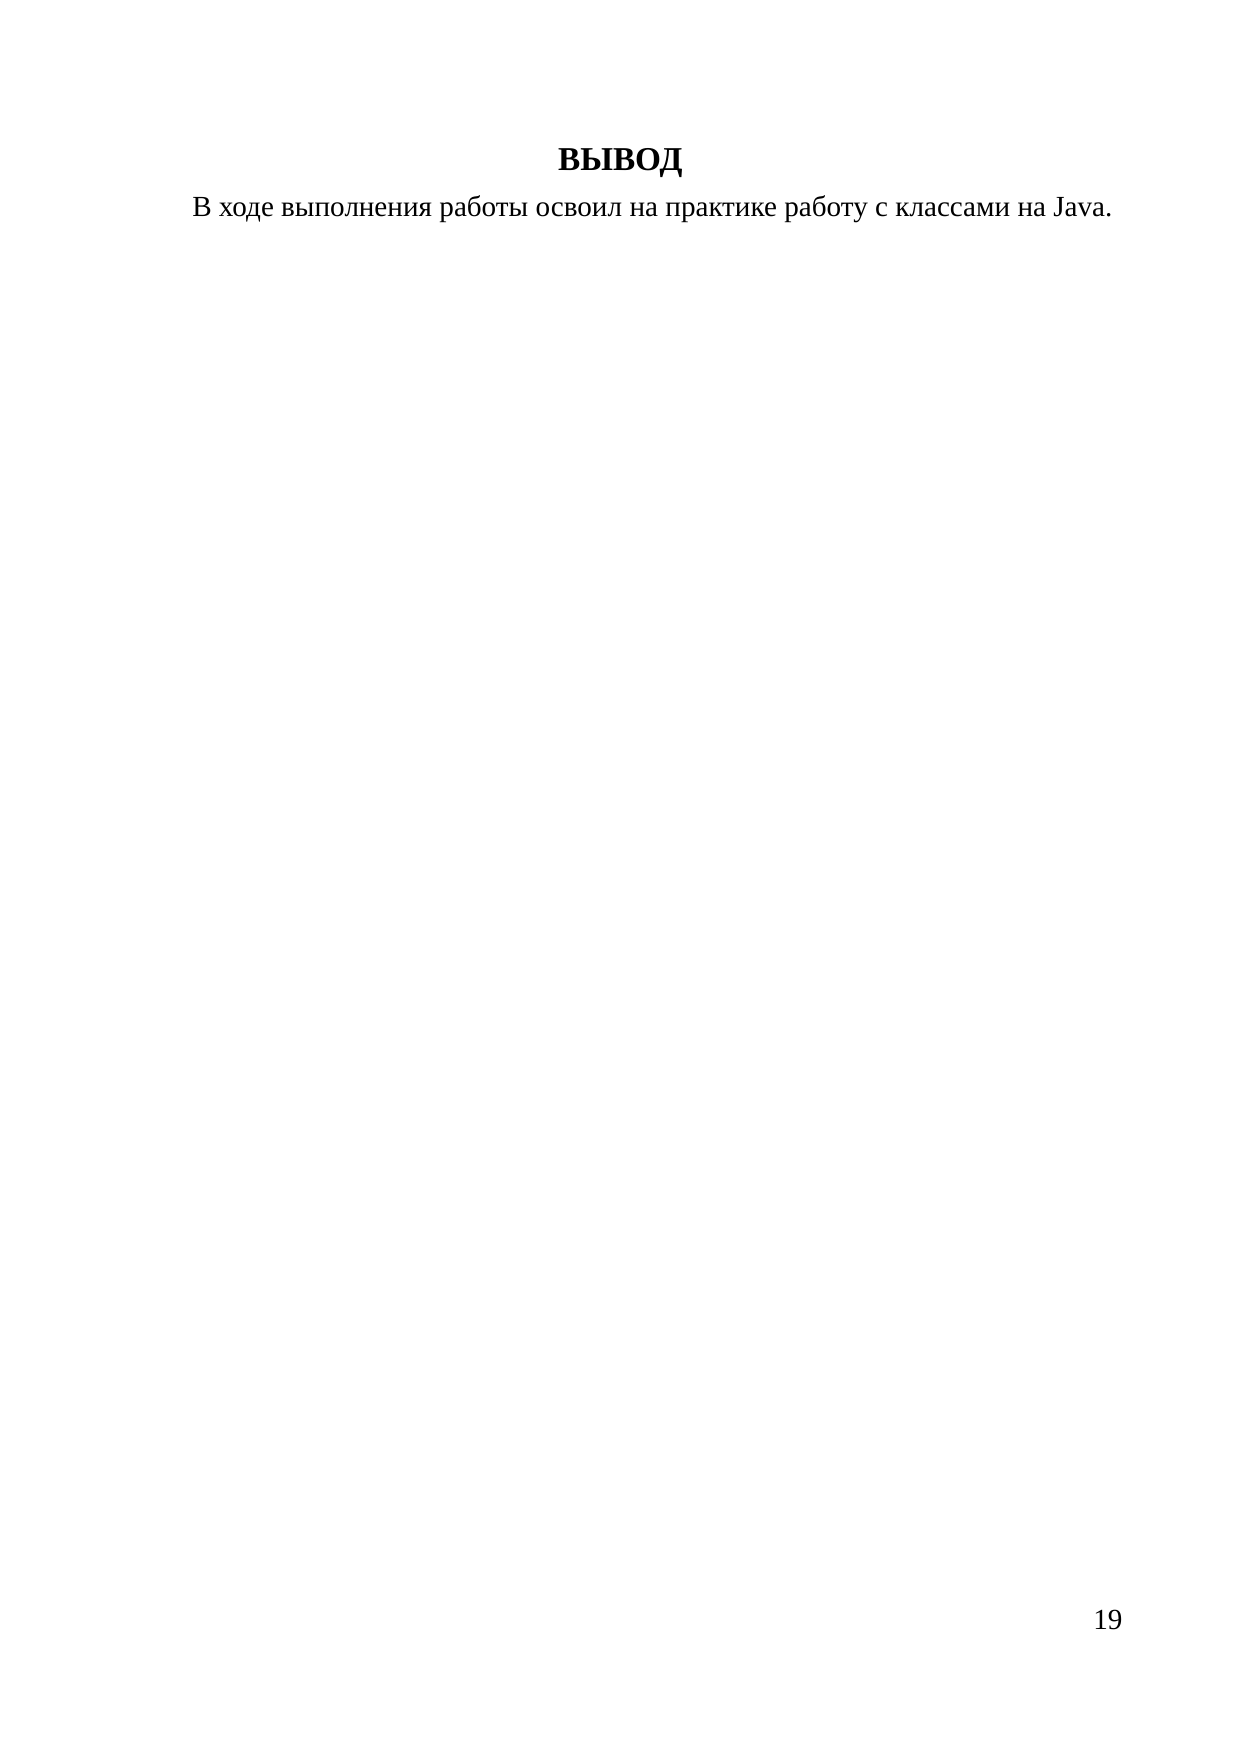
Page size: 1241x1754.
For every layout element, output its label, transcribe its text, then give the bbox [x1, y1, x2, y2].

text В ходе выполнения работы освоил на практике работу с классами на Java. [118, 189, 1122, 223]
subtitle ВЫВОД [118, 139, 1122, 177]
